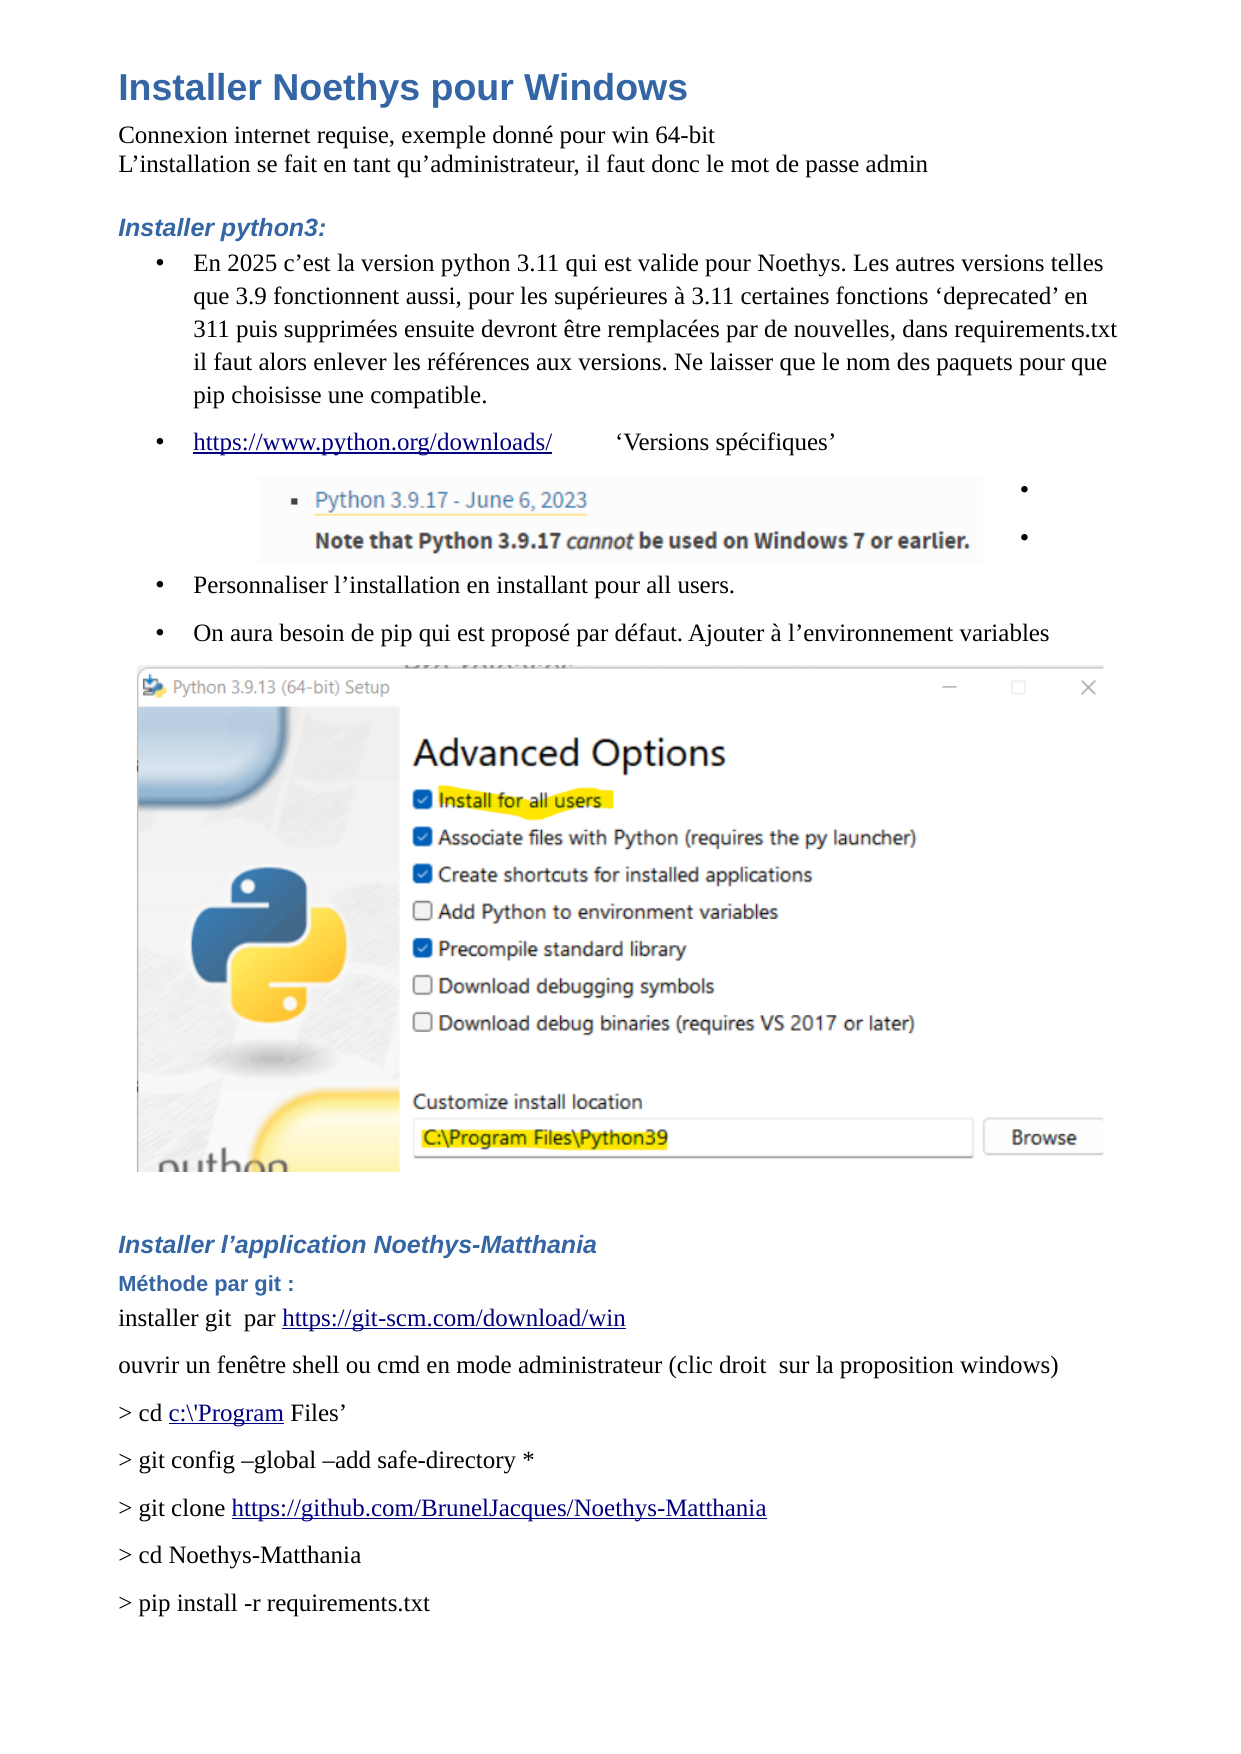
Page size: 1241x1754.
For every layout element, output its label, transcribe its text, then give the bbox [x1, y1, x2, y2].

text > git config –global –add safe-directory * [118, 1445, 1122, 1474]
text installer git par https://git-scm.com/download/win [118, 1303, 1122, 1331]
list https://www.python.org/downloads/ ‘Versions spécifiques’ [156, 427, 1122, 456]
subtitle Installer python3: [118, 213, 1122, 242]
text Connexion internet requise, exemple donné pour win 64-bit [118, 120, 1122, 149]
text L’installation se fait en tant qu’administrateur, il faut donc le mot de passe admin [118, 149, 1122, 178]
list On aura besoin de pip qui est proposé par défaut. Ajouter à l’environnement variables [156, 618, 1122, 647]
list Personnaliser l’installation en installant pour all users. [156, 570, 1122, 599]
picture [136, 665, 1104, 1172]
text > pip install -r requirements.txt [118, 1588, 1122, 1617]
picture [257, 475, 983, 563]
subtitle Installer Noethys pour Windows [118, 65, 1122, 108]
text > git clone https://github.com/BrunelJacques/Noethys-Matthania [118, 1493, 1122, 1522]
subtitle Méthode par git : [118, 1271, 1122, 1296]
subtitle Installer l’application Noethys-Matthania [118, 1230, 1122, 1259]
text > cd Noethys-Matthania [118, 1541, 1122, 1569]
text ouvrir un fenêtre shell ou cmd en mode administrateur (clic droit sur la proposition windows) [118, 1350, 1122, 1379]
text > cd c:\'Program Files’ [118, 1398, 1122, 1427]
list En 2025 c’est la version python 3.11 qui est valide pour Noethys. Les autres versions telles que 3.9 fonctionnent aussi, pour les supérieures à 3.11 certaines fonctions ‘deprecated’ en 311 puis supprimées ensuite devront être remplacées par de nouvelles, dans requirements.txt il faut alors enlever les références aux versions. Ne laisser que le nom des paquets pour que pip choisisse une compatible. [156, 248, 1122, 409]
